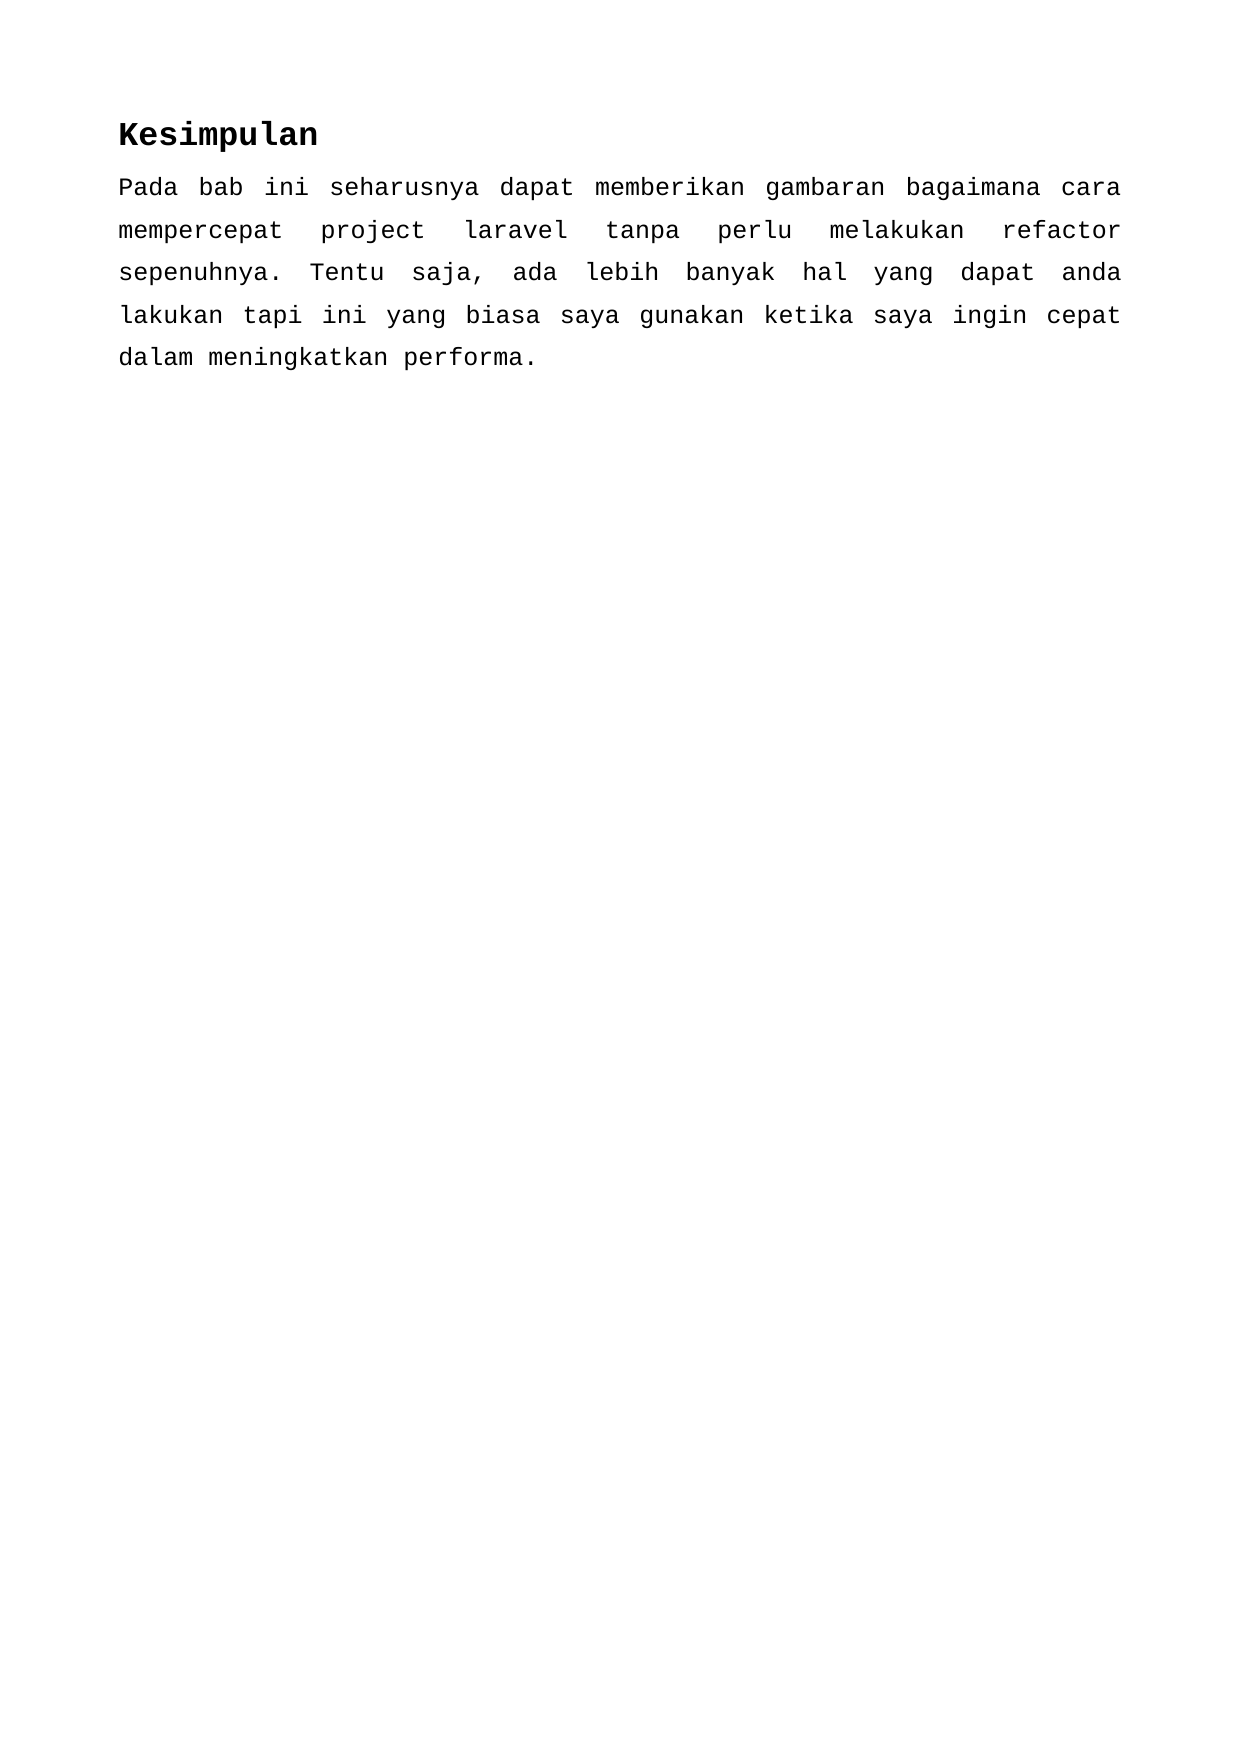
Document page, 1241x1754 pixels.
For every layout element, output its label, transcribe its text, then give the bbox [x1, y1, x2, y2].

text Pada bab ini seharusnya dapat memberikan gambaran bagaimana cara mempercepat project laravel tanpa perlu melakukan refactor sepenuhnya. Tentu saja, ada lebih banyak hal yang dapat anda lakukan tapi ini yang biasa saya gunakan ketika saya ingin cepat dalam meningkatkan performa. [118, 175, 1122, 373]
text Kesimpulan [118, 118, 1122, 156]
